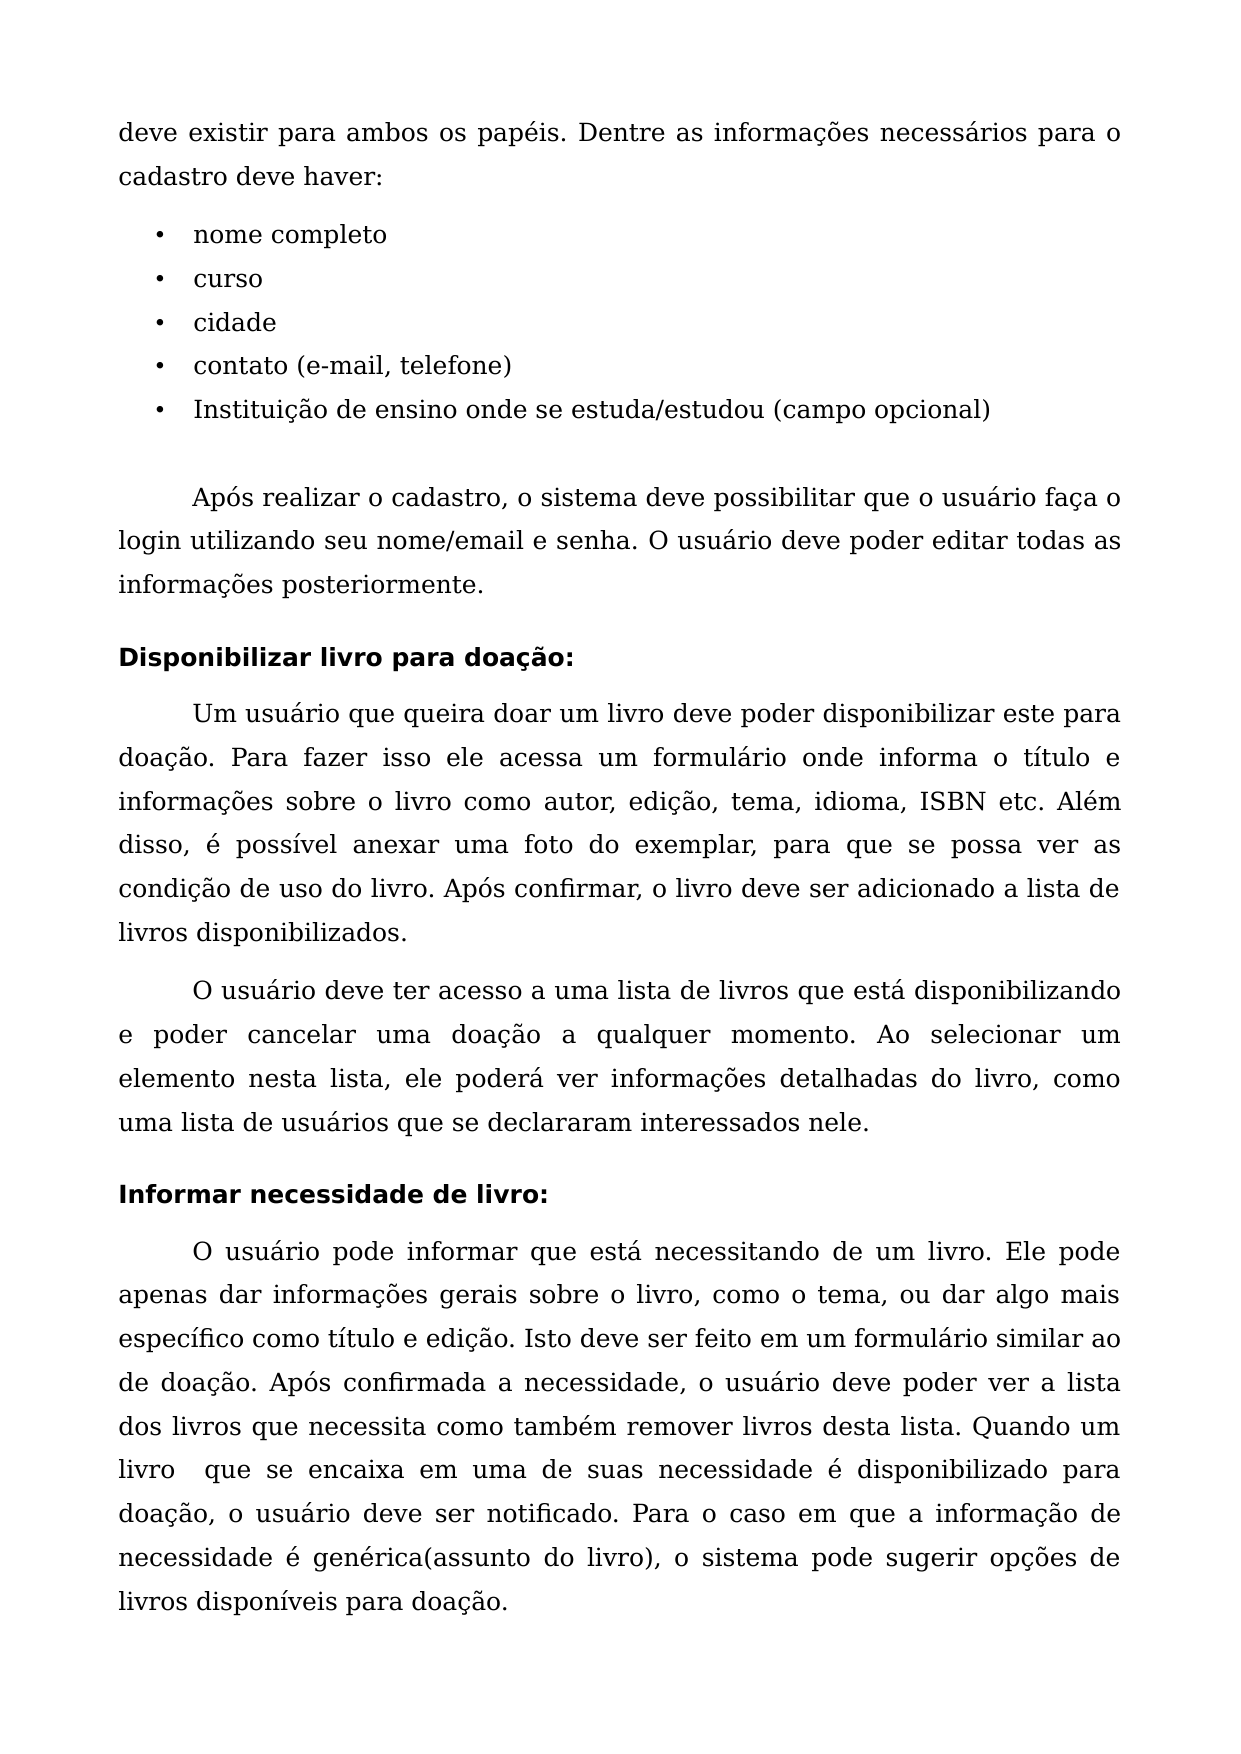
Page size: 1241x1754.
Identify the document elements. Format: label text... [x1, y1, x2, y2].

list cidade [156, 308, 1122, 337]
text deve existir para ambos os papéis. Dentre as informações necessários para o cadastro deve haver: [118, 118, 1122, 191]
text Após realizar o cadastro, o sistema deve possibilitar que o usuário faça o login utilizando seu nome/email e senha. O usuário deve poder editar todas as informações posteriormente. [118, 483, 1122, 599]
text Um usuário que queira doar um livro deve poder disponibilizar este para doação. Para fazer isso ele acessa um formulário onde informa o título e informações sobre o livro como autor, edição, tema, idioma, ISBN etc. Além disso, é possível anexar uma foto do exemplar, para que se possa ver as condição de uso do livro. Após confirmar, o livro deve ser adicionado a lista de livros disponibilizados. [118, 699, 1122, 947]
text O usuário pode informar que está necessitando de um livro. Ele pode apenas dar informações gerais sobre o livro, como o tema, ou dar algo mais específico como título e edição. Isto deve ser feito em um formulário similar ao de doação. Após confirmada a necessidade, o usuário deve poder ver a lista dos livros que necessita como também remover livros desta lista. Quando um livro que se encaixa em uma de suas necessidade é disponibilizado para doação, o usuário deve ser notificado. Para o caso em que a informação de necessidade é genérica(assunto do livro), o sistema pode sugerir opções de livros disponíveis para doação. [118, 1237, 1122, 1616]
list curso [156, 264, 1122, 293]
subtitle Disponibilizar livro para doação: [118, 643, 1122, 672]
text O usuário deve ter acesso a uma lista de livros que está disponibilizando e poder cancelar uma doação a qualquer momento. Ao selecionar um elemento nesta lista, ele poderá ver informações detalhadas do livro, como uma lista de usuários que se declararam interessados nele. [118, 976, 1122, 1137]
subtitle Informar necessidade de livro: [118, 1181, 1122, 1210]
list contato (e-mail, telefone) [156, 351, 1122, 381]
list nome completo [156, 220, 1122, 249]
list Instituição de ensino onde se estuda/estudou (campo opcional) [156, 395, 1122, 424]
